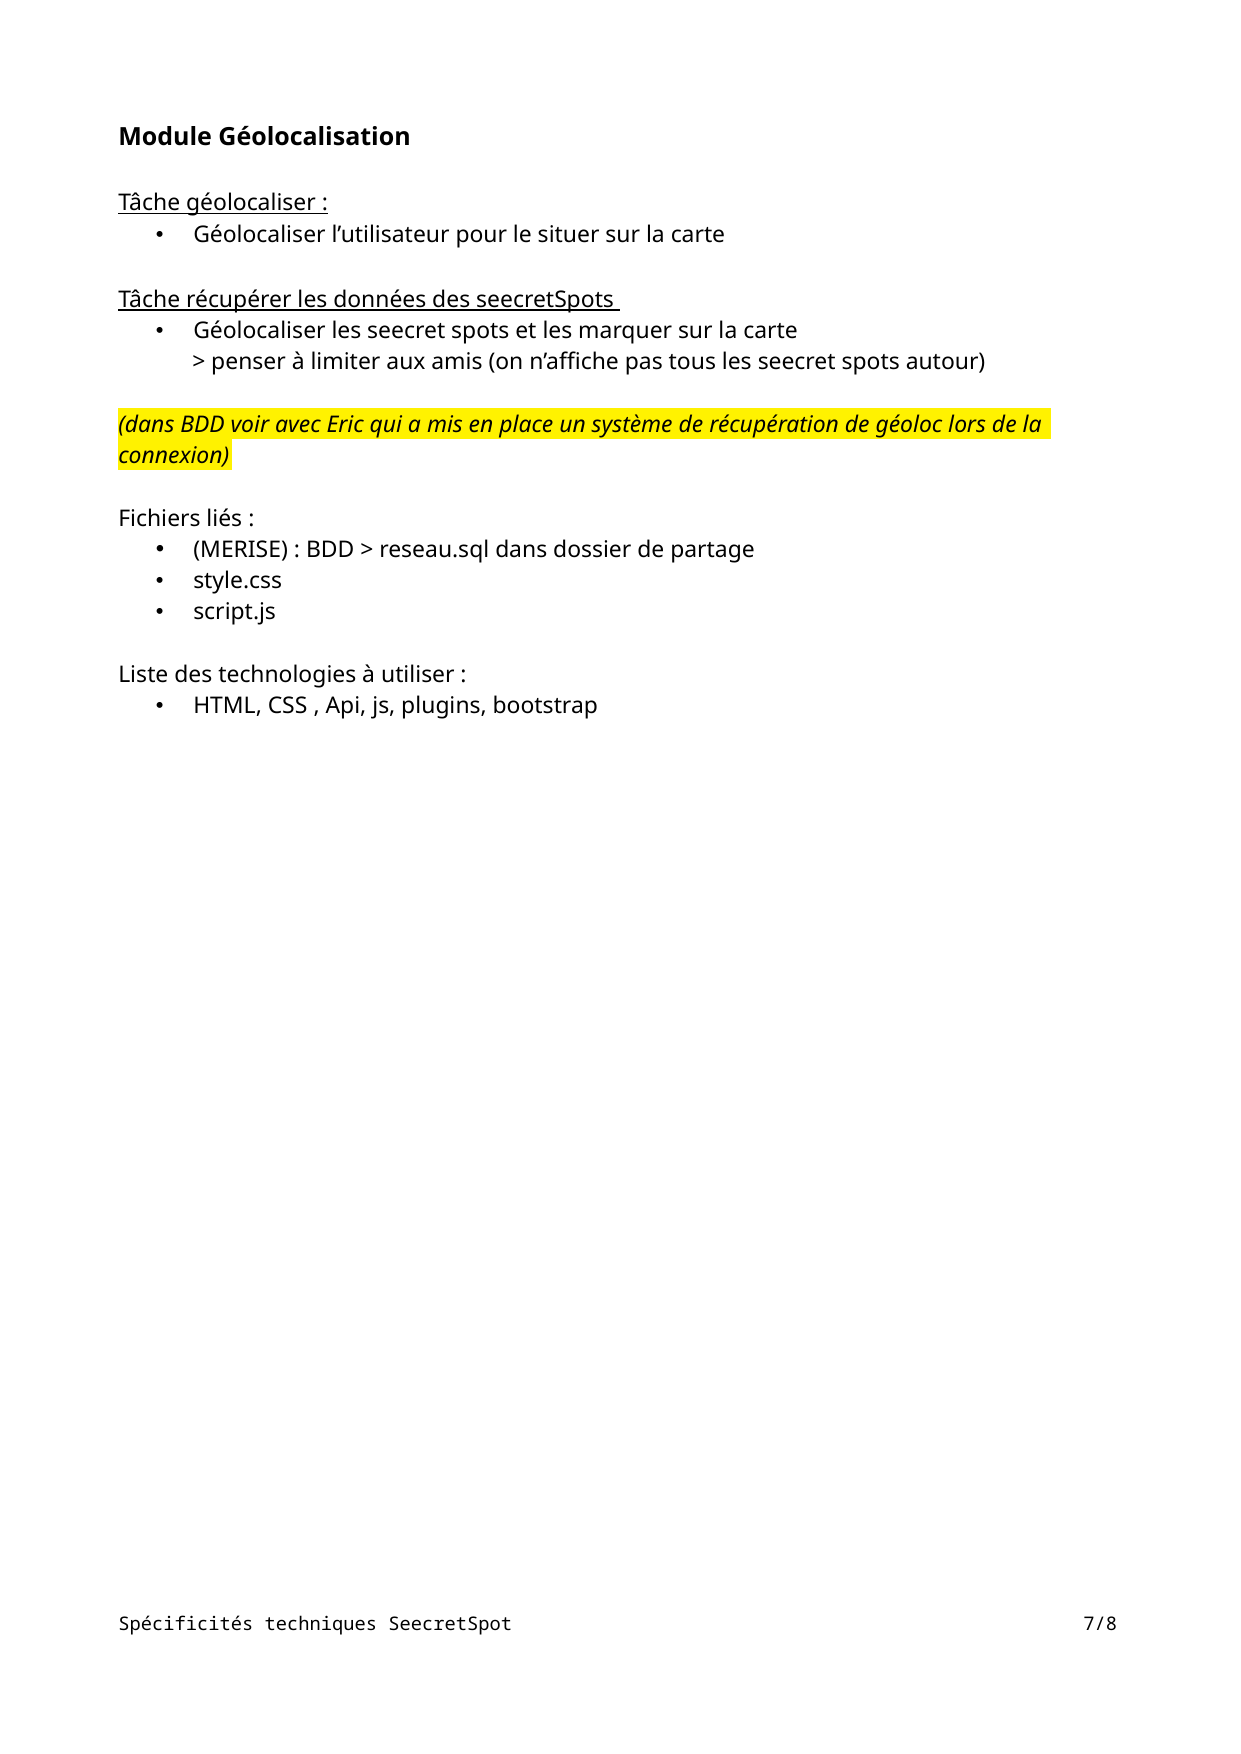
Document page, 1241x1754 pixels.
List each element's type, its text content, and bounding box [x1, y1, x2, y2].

list HTML, CSS , Api, js, plugins, bootstrap [156, 689, 1122, 720]
text Tâche géolocaliser : [118, 186, 1122, 217]
text Tâche récupérer les données des seecretSpots [118, 283, 1122, 314]
text Fichiers liés : [118, 502, 1122, 533]
list (MERISE) : BDD > reseau.sql dans dossier de partage [156, 533, 1122, 564]
text Module Géolocalisation [118, 118, 1122, 152]
text Liste des technologies à utiliser : [118, 658, 1122, 689]
list Géolocaliser l’utilisateur pour le situer sur la carte [156, 217, 1122, 249]
text > penser à limiter aux amis (on n’affiche pas tous les seecret spots autour) [118, 345, 1122, 377]
text (dans BDD voir avec Eric qui a mis en place un système de récupération de géoloc lors de la connexion) [118, 408, 1122, 470]
list style.css [156, 564, 1122, 595]
list Géolocaliser les seecret spots et les marquer sur la carte [156, 314, 1122, 345]
list script.js [156, 595, 1122, 627]
